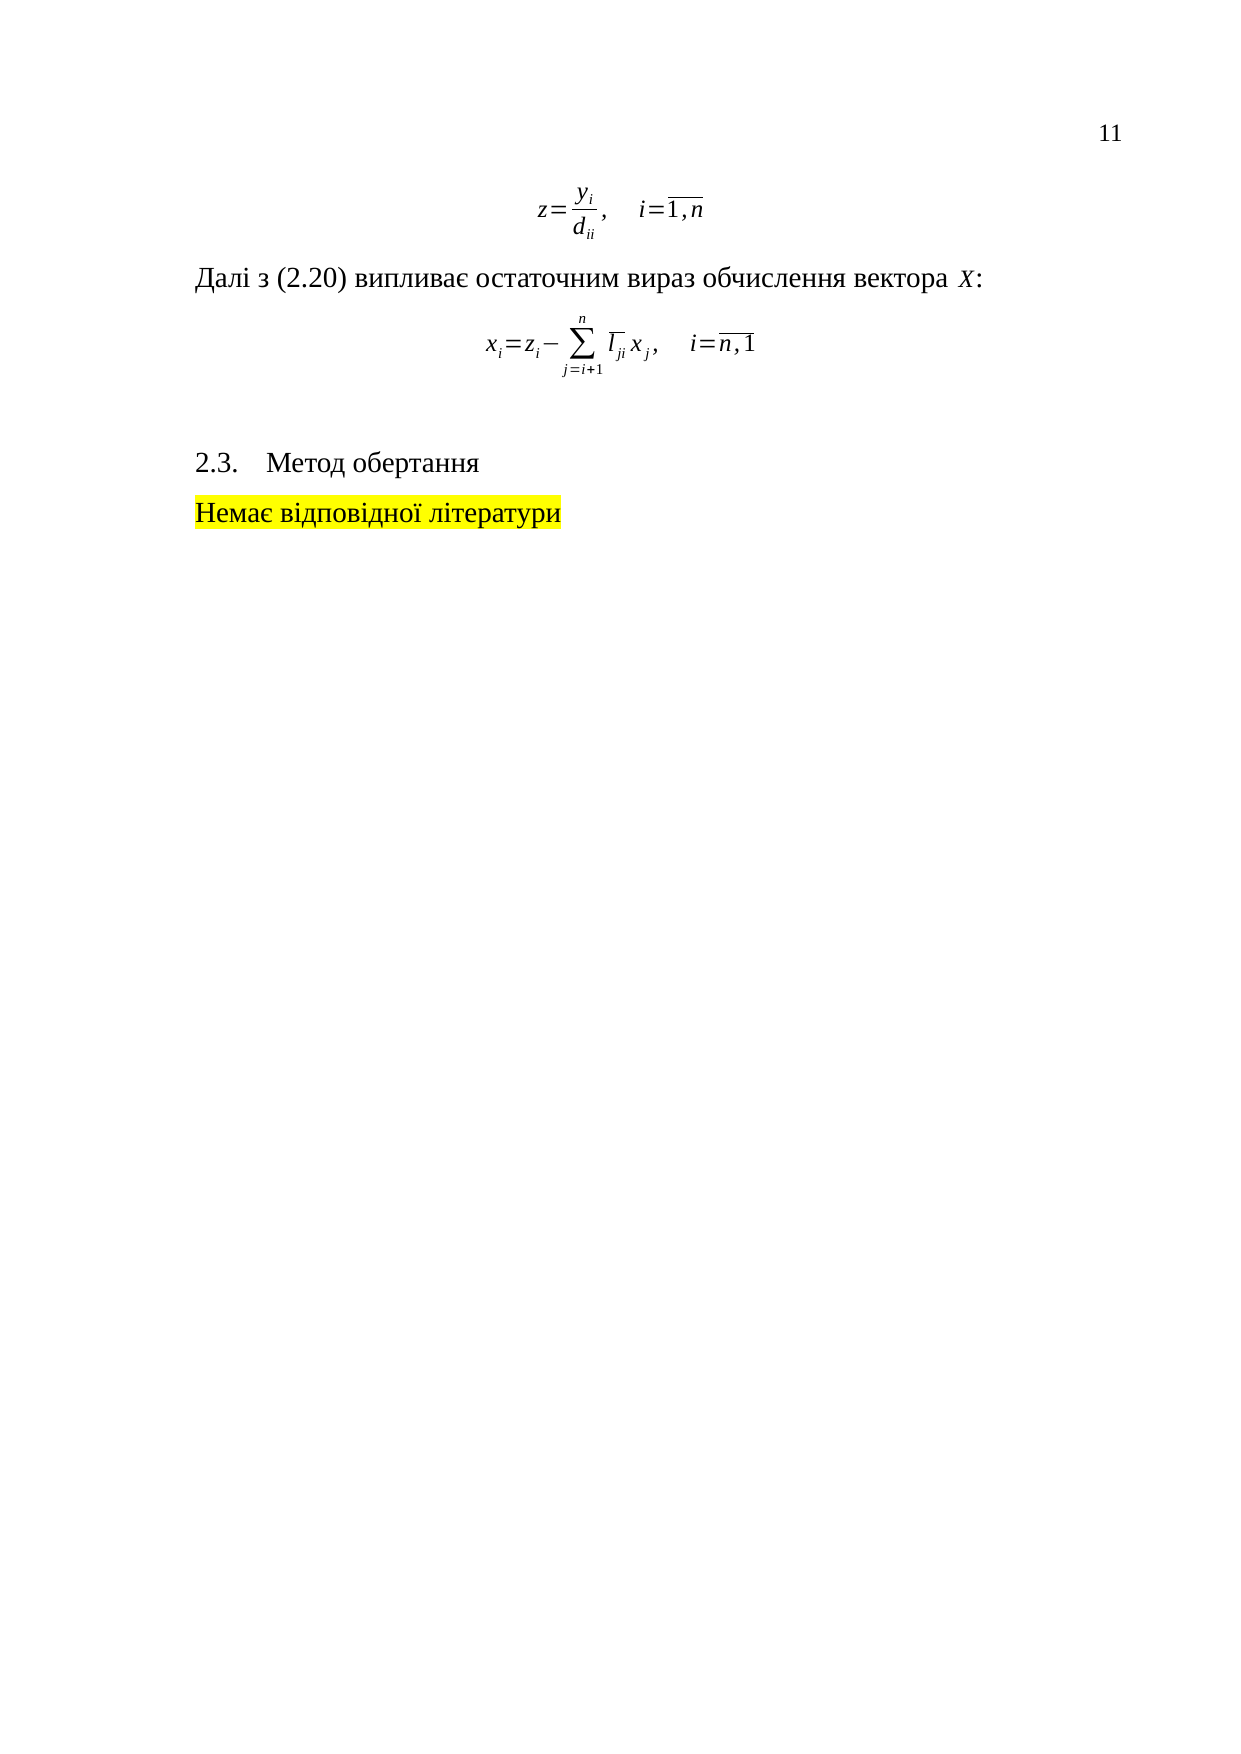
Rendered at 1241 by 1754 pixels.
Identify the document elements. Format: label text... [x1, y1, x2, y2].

text 2.3. Метод обертання [118, 445, 1122, 478]
text Немає відповідної літератури [118, 495, 1122, 529]
text Далі з (2.20) випливає остаточним вираз обчислення вектора : [118, 260, 1122, 294]
